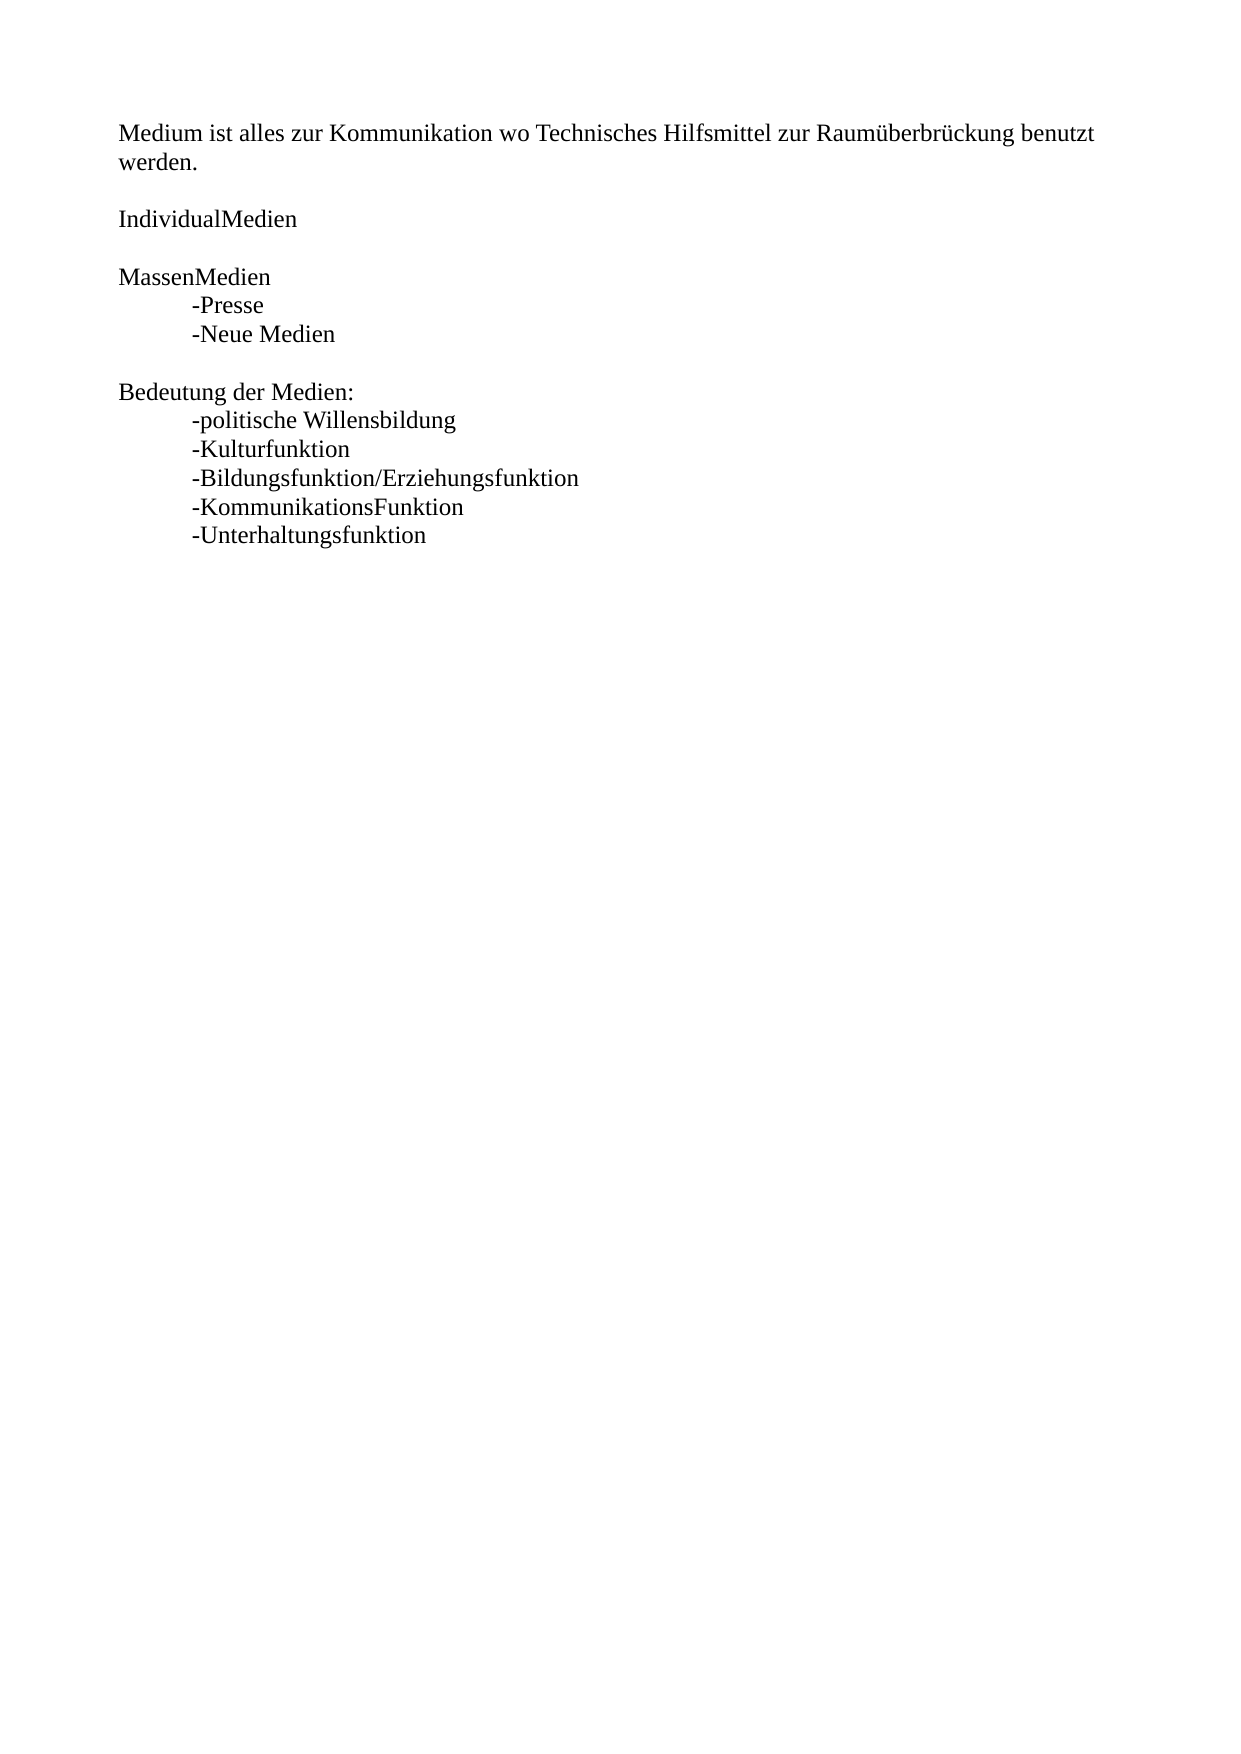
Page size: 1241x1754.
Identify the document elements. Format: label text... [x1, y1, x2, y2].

text -Kulturfunktion [118, 434, 1122, 463]
text Medium ist alles zur Kommunikation wo Technisches Hilfsmittel zur Raumüberbrückung benutzt werden. [118, 118, 1122, 176]
text -Neue Medien [118, 319, 1122, 348]
text -Unterhaltungsfunktion [118, 521, 1122, 549]
text -Presse [118, 291, 1122, 319]
text MassenMedien [118, 262, 1122, 291]
text IndividualMedien [118, 204, 1122, 233]
text -politische Willensbildung [118, 406, 1122, 434]
text -Bildungsfunktion/Erziehungsfunktion [118, 463, 1122, 492]
text Bedeutung der Medien: [118, 377, 1122, 406]
text -KommunikationsFunktion [118, 492, 1122, 521]
